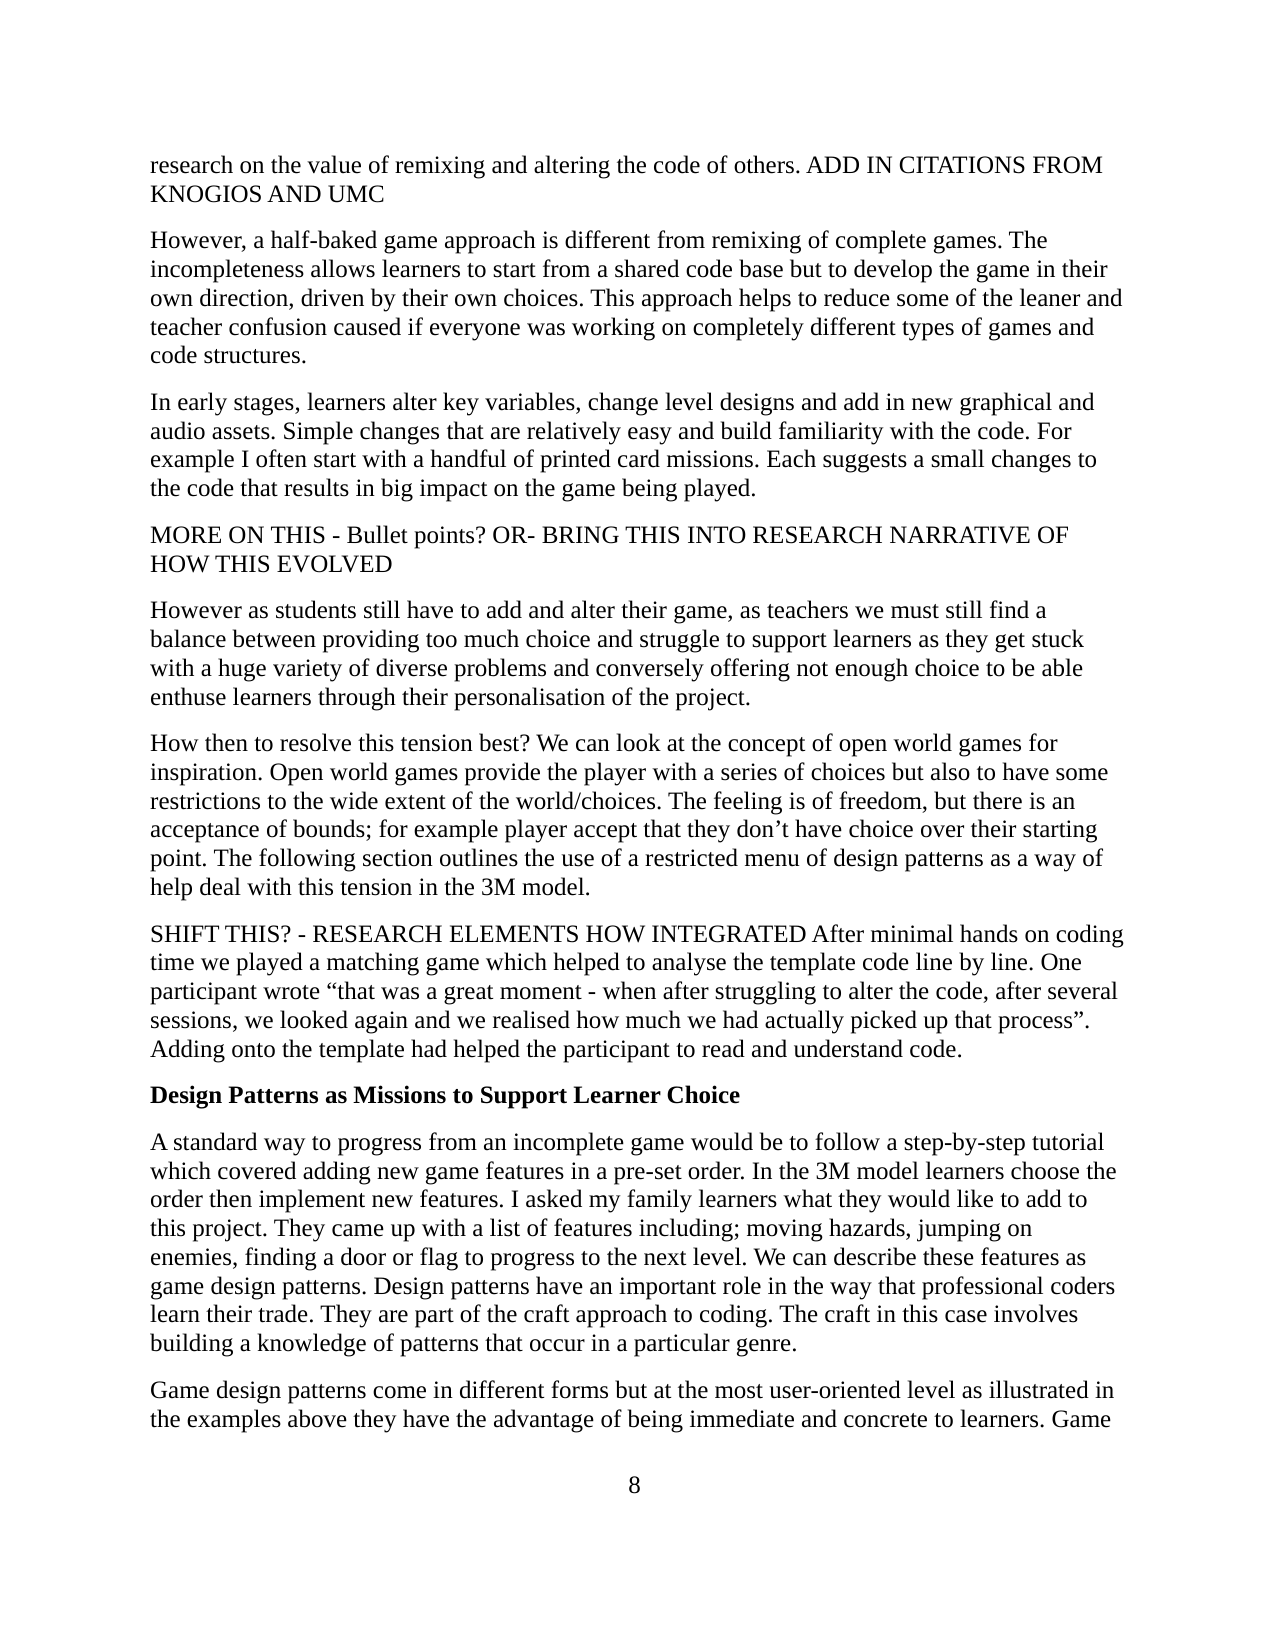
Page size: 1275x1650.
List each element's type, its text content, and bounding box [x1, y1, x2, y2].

text Game design patterns come in different forms but at the most user-oriented level as illustrated in the examples above they have the advantage of being immediate and concrete to learners. Game [150, 1375, 1125, 1432]
text SHIFT THIS? - RESEARCH ELEMENTS HOW INTEGRATED After minimal hands on coding time we played a matching game which helped to analyse the template code line by line. One participant wrote “that was a great moment - when after struggling to alter the code, after several sessions, we looked again and we realised how much we had actually picked up that process”. Adding onto the template had helped the participant to read and understand code. [150, 919, 1125, 1062]
text However as students still have to add and alter their game, as teachers we must still find a balance between providing too much choice and struggle to support learners as they get stuck with a huge variety of diverse problems and conversely offering not enough choice to be able enthuse learners through their personalisation of the project. [150, 595, 1125, 710]
text How then to resolve this tension best? We can look at the concept of open world games for inspiration. Open world games provide the player with a series of choices but also to have some restrictions to the wide extent of the world/choices. The feeling is of freedom, but there is an acceptance of bounds; for example player accept that they don’t have choice over their starting point. The following section outlines the use of a restricted menu of design patterns as a way of help deal with this tension in the 3M model. [150, 728, 1125, 901]
text Design Patterns as Missions to Support Learner Choice [150, 1080, 1125, 1109]
text In early stages, learners alter key variables, change level designs and add in new graphical and audio assets. Simple changes that are relatively easy and build familiarity with the code. For example I often start with a handful of printed card missions. Each suggests a small changes to the code that results in big impact on the game being played. [150, 387, 1125, 502]
text A standard way to progress from an incomplete game would be to follow a step-by-step tutorial which covered adding new game features in a pre-set order. In the 3M model learners choose the order then implement new features. I asked my family learners what they would like to add to this project. They came up with a list of features including; moving hazards, jumping on enemies, finding a door or flag to progress to the next level. We can describe these features as game design patterns. Design patterns have an important role in the way that professional coders learn their trade. They are part of the craft approach to coding. The craft in this case involves building a knowledge of patterns that occur in a particular genre. [150, 1127, 1125, 1357]
text research on the value of remixing and altering the code of others. ADD IN CITATIONS FROM KNOGIOS AND UMC [150, 150, 1125, 207]
text MORE ON THIS - Bullet points? OR- BRING THIS INTO RESEARCH NARRATIVE OF HOW THIS EVOLVED [150, 520, 1125, 577]
text However, a half-baked game approach is different from remixing of complete games. The incompleteness allows learners to start from a shared code base but to develop the game in their own direction, driven by their own choices. This approach helps to reduce some of the leaner and teacher confusion caused if everyone was working on completely different types of games and code structures. [150, 225, 1125, 369]
